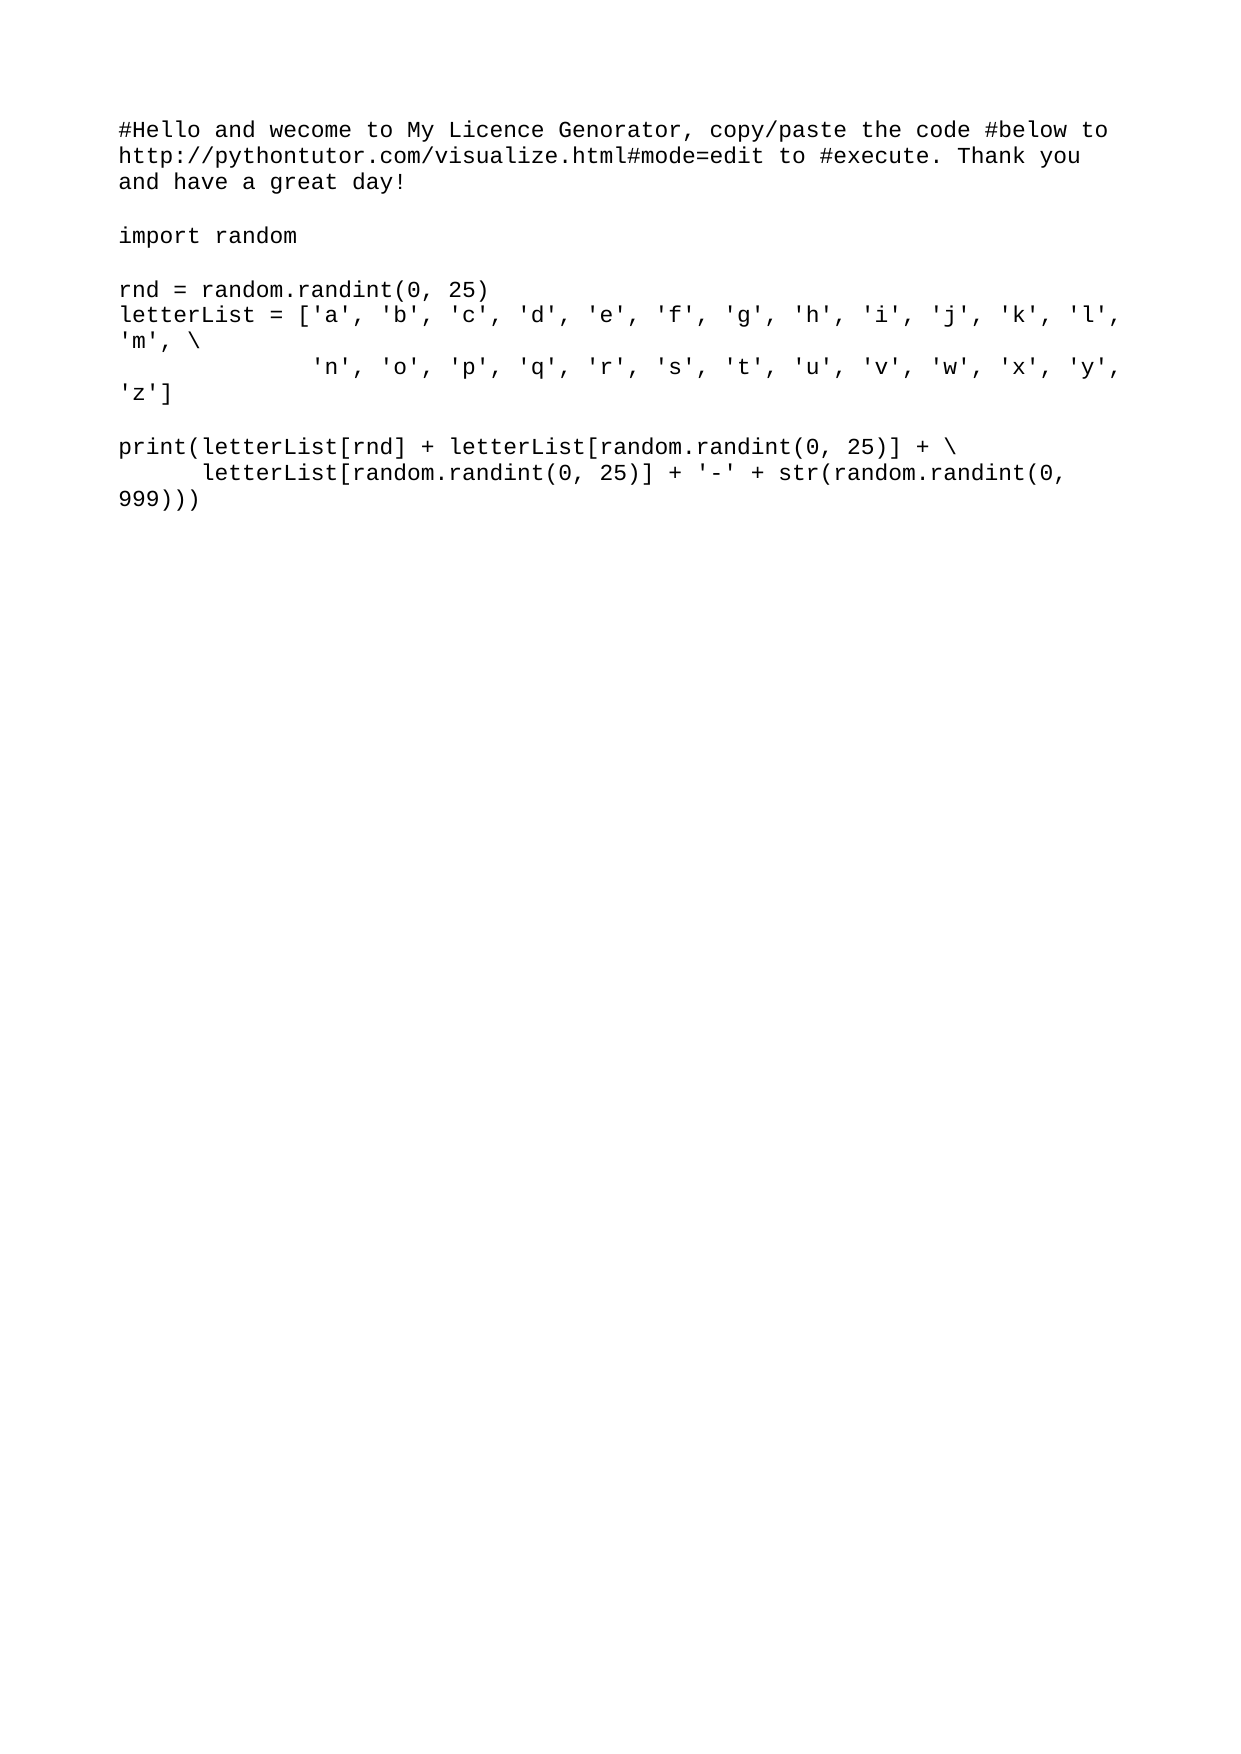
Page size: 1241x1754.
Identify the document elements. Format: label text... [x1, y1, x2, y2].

text import random [118, 224, 1122, 250]
text letterList[random.randint(0, 25)] + '-' + str(random.randint(0, 999))) [118, 462, 1122, 513]
text 'n', 'o', 'p', 'q', 'r', 's', 't', 'u', 'v', 'w', 'x', 'y', 'z'] [118, 356, 1122, 408]
text rnd = random.randint(0, 25) [118, 278, 1122, 304]
text #Hello and wecome to My Licence Genorator, copy/paste the code #below to http://pythontutor.com/visualize.html#mode=edit to #execute. Thank you and have a great day! [118, 118, 1122, 196]
text print(letterList[rnd] + letterList[random.randint(0, 25)] + \ [118, 436, 1122, 462]
text letterList = ['a', 'b', 'c', 'd', 'e', 'f', 'g', 'h', 'i', 'j', 'k', 'l', 'm', \ [118, 304, 1122, 356]
